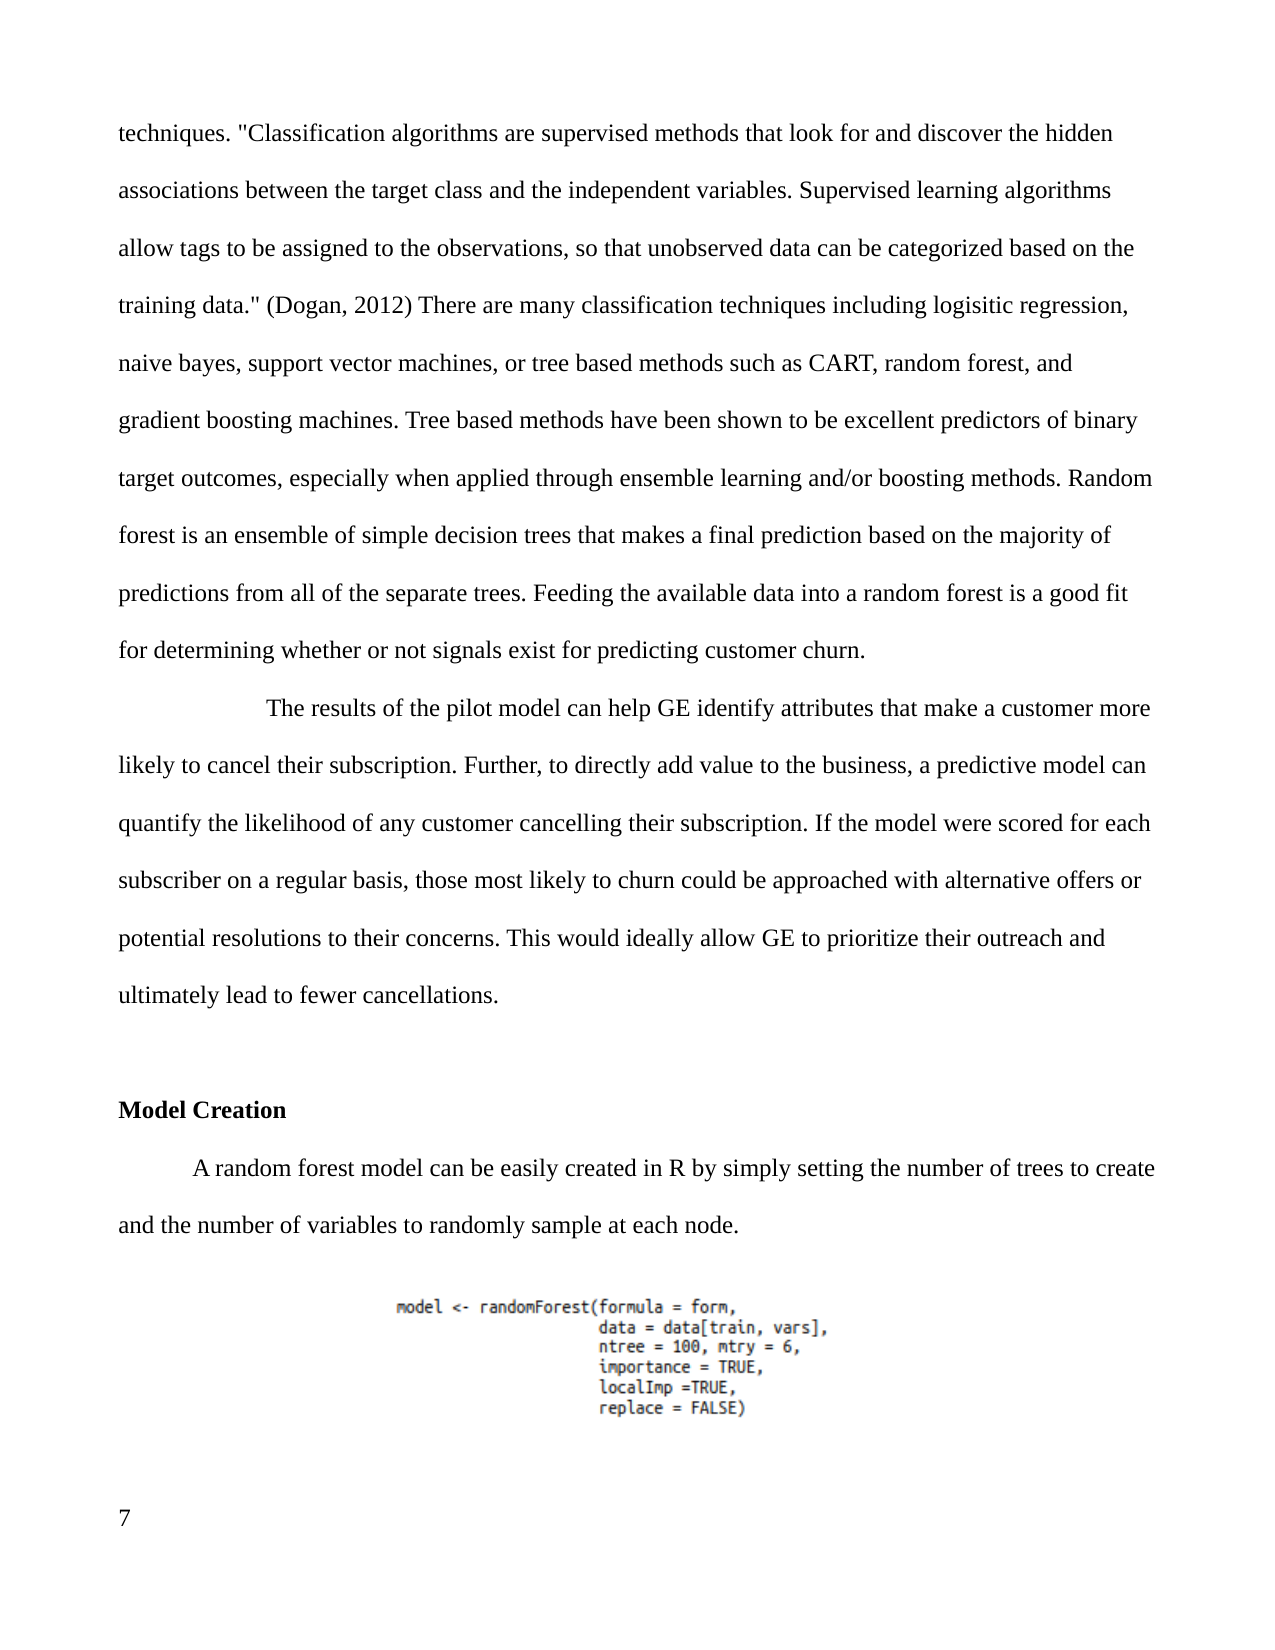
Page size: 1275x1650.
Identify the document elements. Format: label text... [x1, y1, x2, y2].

text A random forest model can be easily created in R by simply setting the number of trees to create and the number of variables to randomly sample at each node. [118, 1153, 1157, 1239]
text Model Creation [118, 1096, 1157, 1124]
picture [394, 1296, 834, 1422]
text The results of the pilot model can help GE identify attributes that make a customer more likely to cancel their subscription. Further, to directly add value to the business, a predictive model can quantify the likelihood of any customer cancelling their subscription. If the model were scored for each subscriber on a regular basis, those most likely to churn could be approached with alternative offers or potential resolutions to their concerns. This would ideally allow GE to prioritize their outreach and ultimately lead to fewer cancellations. [118, 693, 1157, 1009]
text techniques. "Classification algorithms are supervised methods that look for and discover the hidden associations between the target class and the independent variables. Supervised learning algorithms allow tags to be assigned to the observations, so that unobserved data can be categorized based on the training data." (Dogan, 2012) There are many classification techniques including logisitic regression, naive bayes, support vector machines, or tree based methods such as CART, random forest, and gradient boosting machines. Tree based methods have been shown to be excellent predictors of binary target outcomes, especially when applied through ensemble learning and/or boosting methods. Random forest is an ensemble of simple decision trees that makes a final prediction based on the majority of predictions from all of the separate trees. Feeding the available data into a random forest is a good fit for determining whether or not signals exist for predicting customer churn. [118, 118, 1157, 664]
